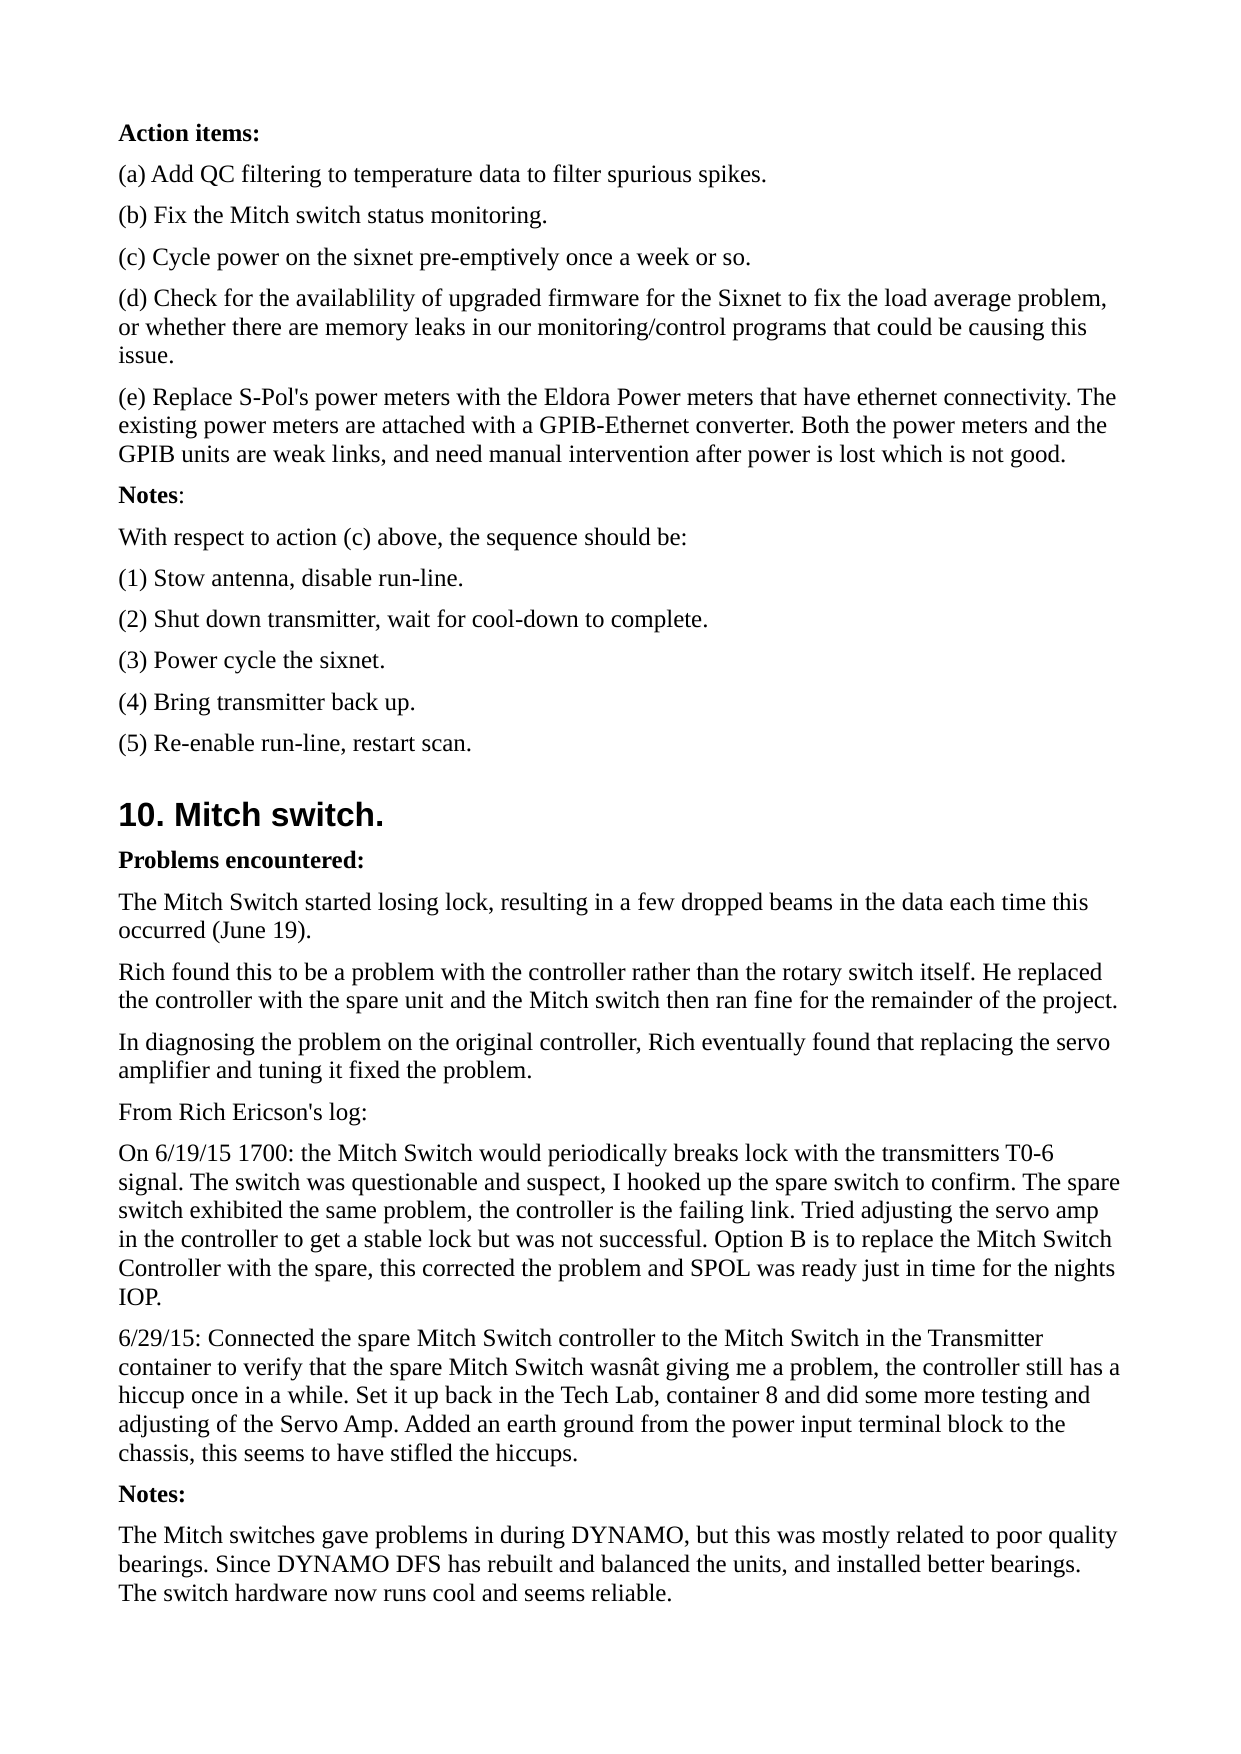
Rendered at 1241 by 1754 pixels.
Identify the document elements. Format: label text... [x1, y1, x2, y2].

text Notes: [118, 481, 1122, 509]
text (4) Bring transmitter back up. [118, 687, 1122, 716]
text 6/29/15: Connected the spare Mitch Switch controller to the Mitch Switch in the Transmitter container to verify that the spare Mitch Switch wasnât giving me a problem, the controller still has a hiccup once in a while. Set it up back in the Tech Lab, container 8 and did some more testing and adjusting of the Servo Amp. Added an earth ground from the power input terminal block to the chassis, this seems to have stifled the hiccups. [118, 1323, 1122, 1467]
text Action items: [118, 118, 1122, 147]
subtitle 10. Mitch switch. [118, 794, 1122, 833]
text In diagnosing the problem on the original controller, Rich eventually found that replacing the servo amplifier and tuning it fixed the problem. [118, 1027, 1122, 1084]
text Problems encountered: [118, 846, 1122, 874]
text The Mitch Switch started losing lock, resulting in a few dropped beams in the data each time this occurred (June 19). [118, 887, 1122, 944]
text (e) Replace S-Pol's power meters with the Eldora Power meters that have ethernet connectivity. The existing power meters are attached with a GPIB-Ethernet converter. Both the power meters and the GPIB units are weak links, and need manual intervention after power is lost which is not good. [118, 382, 1122, 468]
text With respect to action (c) above, the sequence should be: [118, 522, 1122, 551]
text (b) Fix the Mitch switch status monitoring. [118, 201, 1122, 229]
text (3) Power cycle the sixnet. [118, 646, 1122, 674]
text (d) Check for the availablility of upgraded firmware for the Sixnet to fix the load average problem, or whether there are memory leaks in our monitoring/control programs that could be causing this issue. [118, 283, 1122, 369]
text On 6/19/15 1700: the Mitch Switch would periodically breaks lock with the transmitters T0-6 signal. The switch was questionable and suspect, I hooked up the spare switch to confirm. The spare switch exhibited the same problem, the controller is the failing link. Tried adjusting the servo amp in the controller to get a stable lock but was not successful. Option B is to replace the Mitch Switch Controller with the spare, this corrected the problem and SPOL was ready just in time for the nights IOP. [118, 1138, 1122, 1311]
text Notes: [118, 1479, 1122, 1508]
text Rich found this to be a problem with the controller rather than the rotary switch itself. He replaced the controller with the spare unit and the Mitch switch then ran fine for the remainder of the project. [118, 957, 1122, 1014]
text (5) Re-enable run-line, restart scan. [118, 728, 1122, 757]
text (1) Stow antenna, disable run-line. [118, 563, 1122, 592]
text (2) Shut down transmitter, wait for cool-down to complete. [118, 604, 1122, 633]
text From Rich Ericson's log: [118, 1097, 1122, 1126]
text (a) Add QC filtering to temperature data to filter spurious spikes. [118, 159, 1122, 188]
text (c) Cycle power on the sixnet pre-emptively once a week or so. [118, 242, 1122, 271]
text The Mitch switches gave problems in during DYNAMO, but this was mostly related to poor quality bearings. Since DYNAMO DFS has rebuilt and balanced the units, and installed better bearings. The switch hardware now runs cool and seems reliable. [118, 1521, 1122, 1607]
